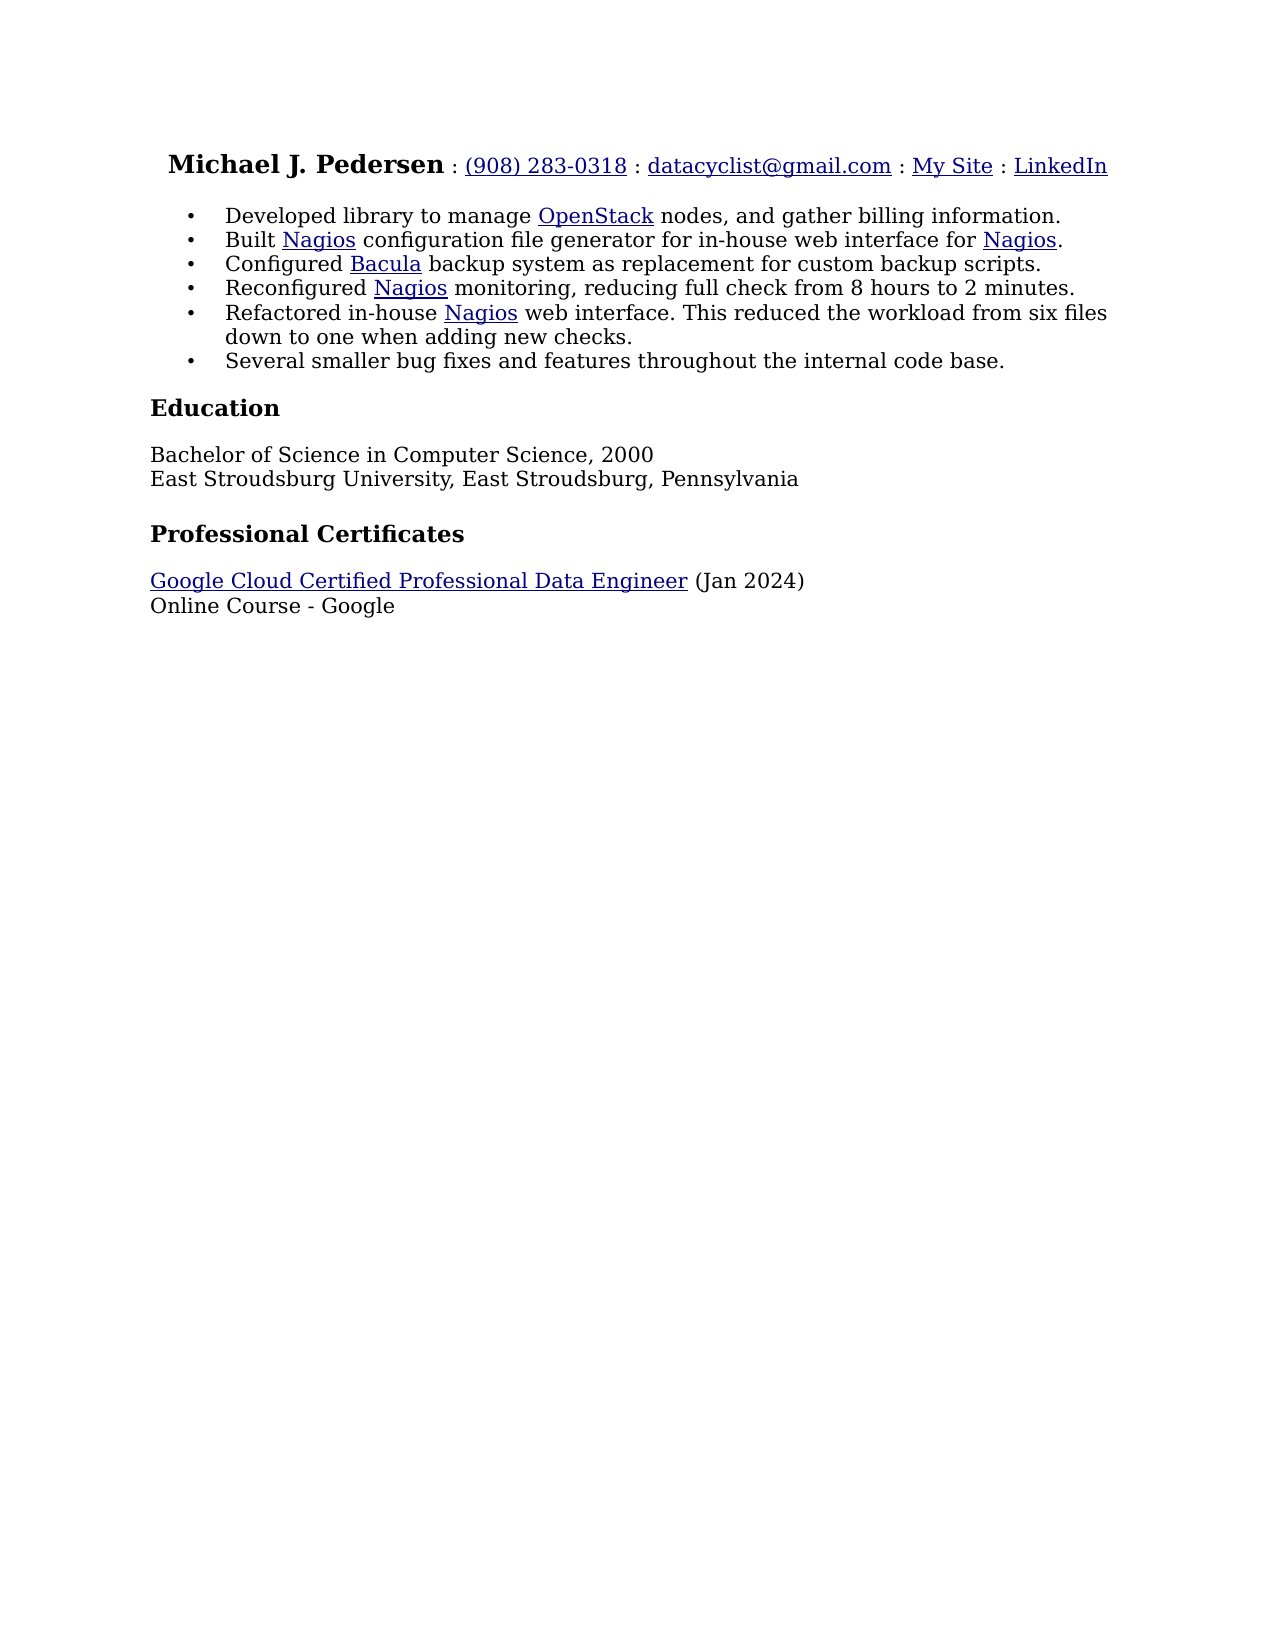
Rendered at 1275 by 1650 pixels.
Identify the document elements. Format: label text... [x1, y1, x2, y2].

text Google Cloud Certified Professional Data Engineer (Jan 2024) Online Course - Google [150, 569, 1125, 618]
text Bachelor of Science in Computer Science, 2000 East Stroudsburg University, East Stroudsburg, Pennsylvania [150, 443, 1125, 491]
subtitle Professional Certificates [150, 521, 1125, 548]
list Refactored in-house Nagios web interface. This reduced the workload from six files down to one when adding new checks. [187, 301, 1125, 349]
list Configured Bacula backup system as replacement for custom backup scripts. [187, 252, 1125, 276]
list Reconfigured Nagios monitoring, reducing full check from 8 hours to 2 minutes. [187, 276, 1125, 301]
list Developed library to manage OpenStack nodes, and gather billing information. [187, 204, 1125, 228]
list Built Nagios configuration file generator for in-house web interface for Nagios. [187, 228, 1125, 252]
list Several smaller bug fixes and features throughout the internal code base. [187, 349, 1125, 373]
subtitle Education [150, 394, 1125, 421]
